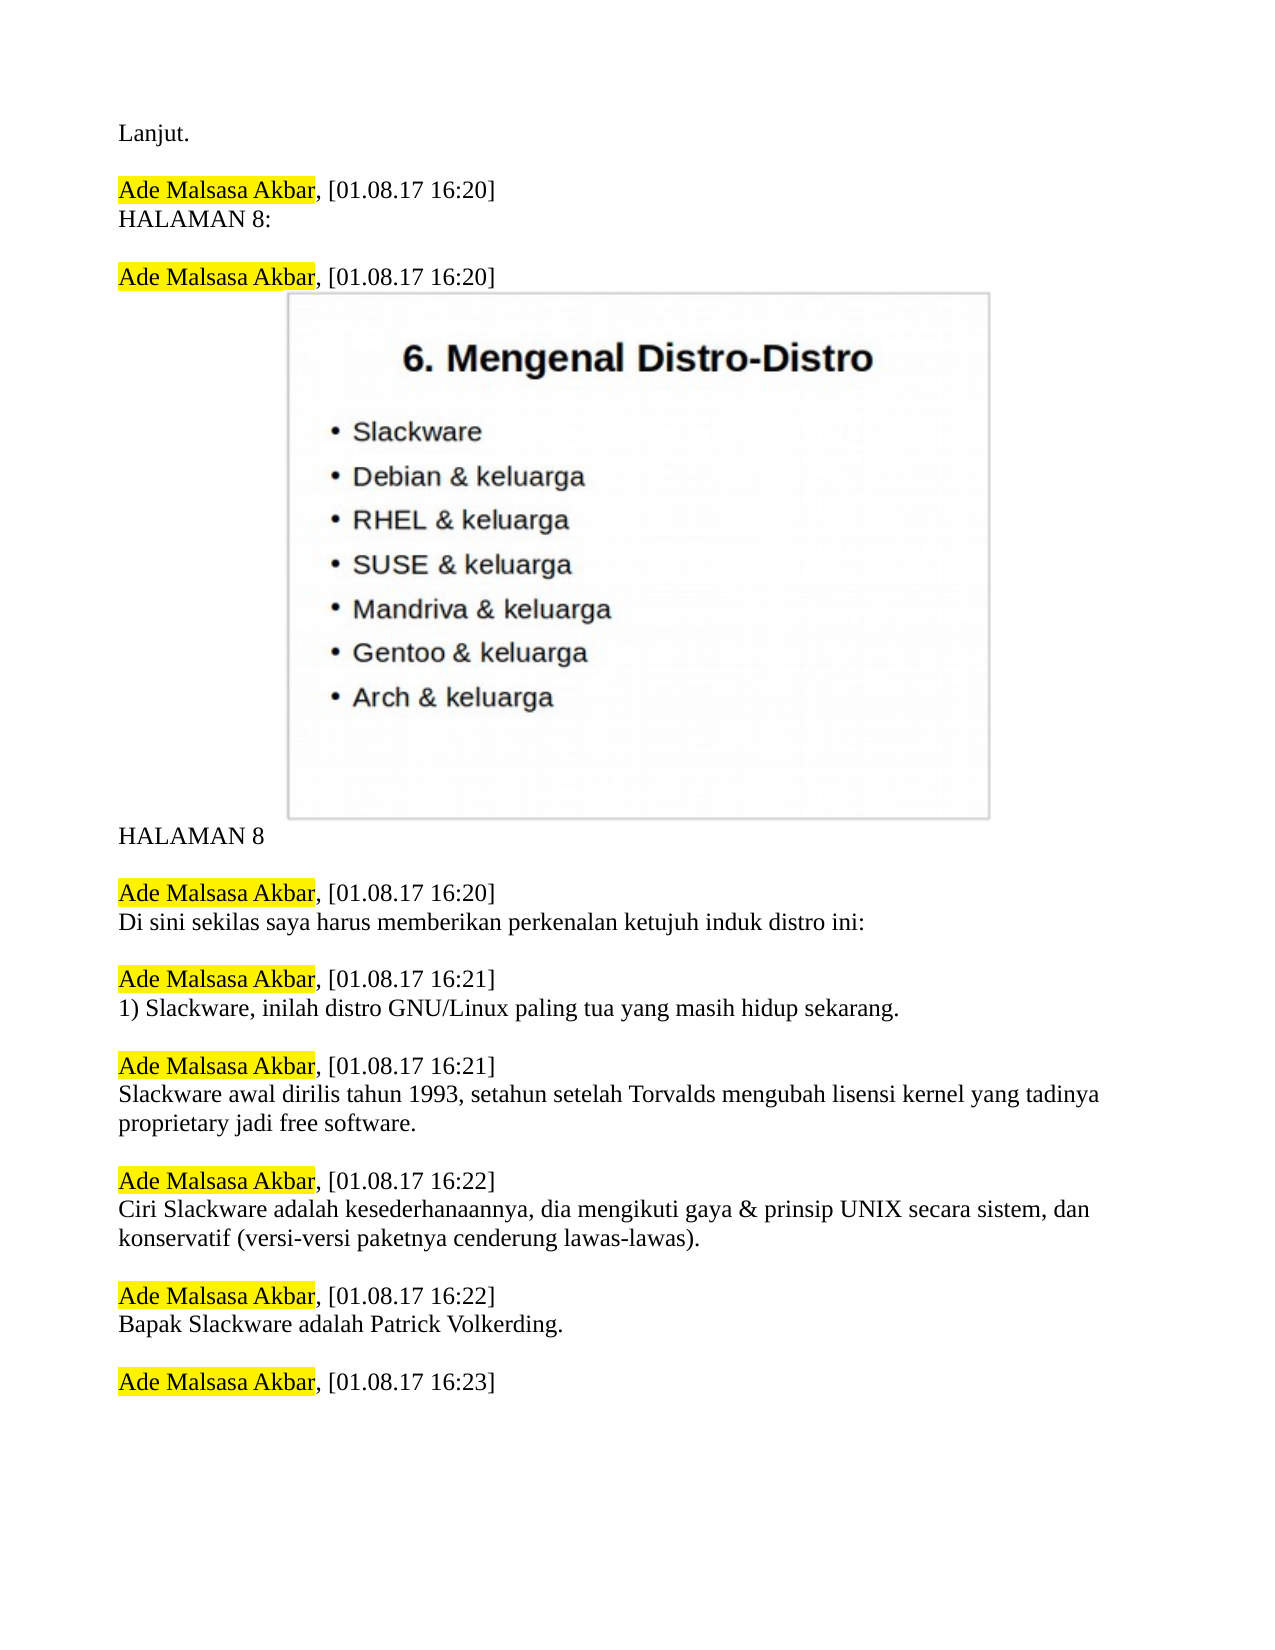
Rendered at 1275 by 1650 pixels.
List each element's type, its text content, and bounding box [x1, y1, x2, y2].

text Ciri Slackware adalah kesederhanaannya, dia mengikuti gaya & prinsip UNIX secara sistem, dan konservatif (versi-versi paketnya cenderung lawas-lawas). [118, 1194, 1157, 1252]
text Di sini sekilas saya harus memberikan perkenalan ketujuh induk distro ini: [118, 907, 1157, 936]
text Ade Malsasa Akbar, [01.08.17 16:20] [118, 262, 1157, 291]
text Ade Malsasa Akbar, [01.08.17 16:21] [118, 964, 1157, 993]
text 1) Slackware, inilah distro GNU/Linux paling tua yang masih hidup sekarang. [118, 993, 1157, 1022]
picture [283, 290, 992, 821]
text Ade Malsasa Akbar, [01.08.17 16:22] [118, 1281, 1157, 1309]
text Ade Malsasa Akbar, [01.08.17 16:20] [118, 878, 1157, 907]
text Ade Malsasa Akbar, [01.08.17 16:21] [118, 1051, 1157, 1079]
text Lanjut. [118, 118, 1157, 147]
text Ade Malsasa Akbar, [01.08.17 16:22] [118, 1166, 1157, 1194]
text Bapak Slackware adalah Patrick Volkerding. [118, 1309, 1157, 1338]
text Ade Malsasa Akbar, [01.08.17 16:23] [118, 1367, 1157, 1396]
text Slackware awal dirilis tahun 1993, setahun setelah Torvalds mengubah lisensi kernel yang tadinya proprietary jadi free software. [118, 1079, 1157, 1137]
text HALAMAN 8 [118, 291, 1157, 849]
text HALAMAN 8: [118, 204, 1157, 233]
text Ade Malsasa Akbar, [01.08.17 16:20] [118, 176, 1157, 204]
